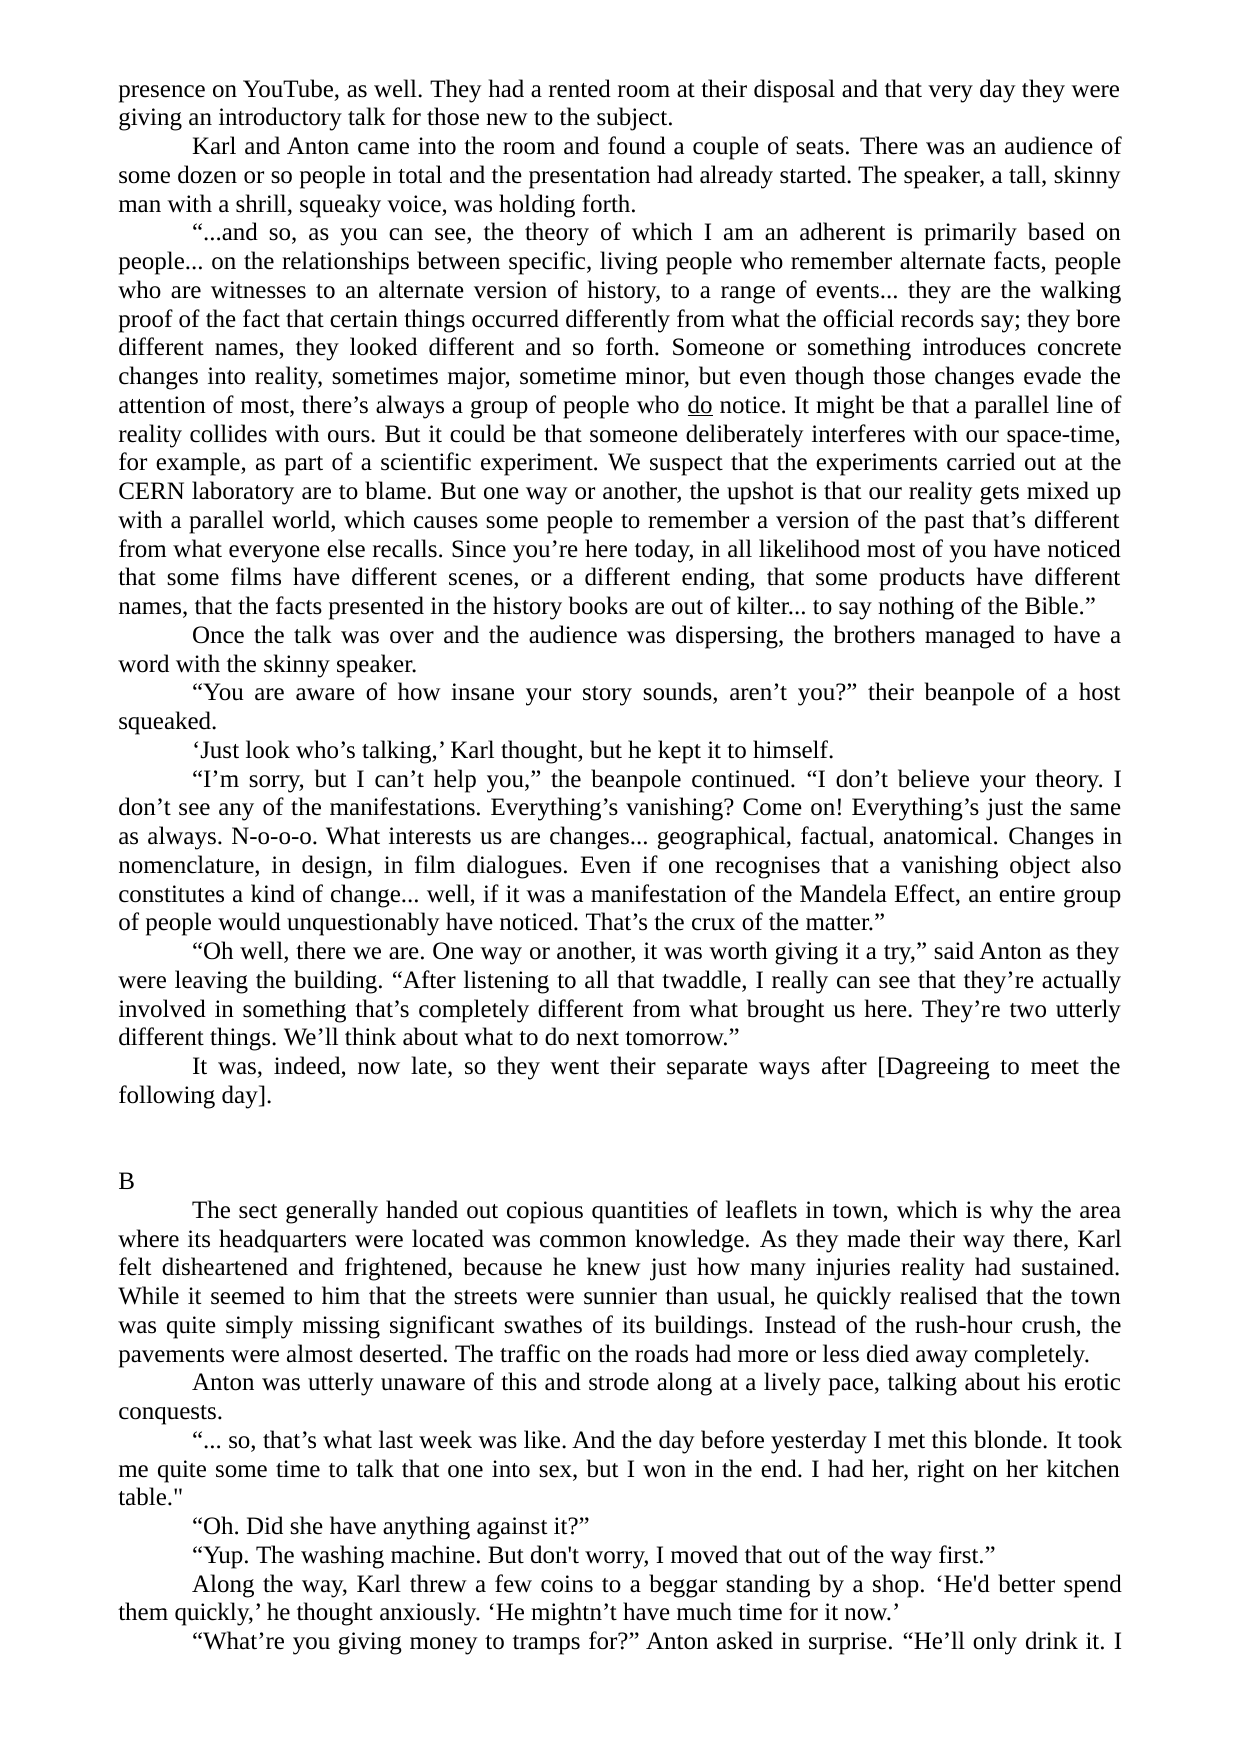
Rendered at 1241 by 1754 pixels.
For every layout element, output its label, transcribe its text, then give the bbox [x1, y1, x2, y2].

text “What’re you giving money to tramps for?” Anton asked in surprise. “He’ll only drink it. I [118, 1626, 1122, 1655]
text ‘Just look who’s talking,’ Karl thought, but he kept it to himself. [118, 735, 1122, 764]
text Karl and Anton came into the room and found a couple of seats. There was an audience of some dozen or so people in total and the presentation had already started. The speaker, a tall, skinny man with a shrill, squeaky voice, was holding forth. [118, 131, 1122, 217]
text It was, indeed, now late, so they went their separate ways after [Dagreeing to meet the following day]. [118, 1051, 1122, 1109]
text “Oh. Did she have anything against it?” [118, 1511, 1122, 1540]
text “...and so, as you can see, the theory of which I am an adherent is primarily based on people... on the relationships between specific, living people who remember alternate facts, people who are witnesses to an alternate version of history, to a range of events... they are the walking proof of the fact that certain things occurred differently from what the official records say; they bore different names, they looked different and so forth. Someone or something introduces concrete changes into reality, sometimes major, sometime minor, but even though those changes evade the attention of most, there’s always a group of people who do notice. It might be that a parallel line of reality collides with ours. But it could be that someone deliberately interferes with our space-time, for example, as part of a scientific experiment. We suspect that the experiments carried out at the CERN laboratory are to blame. But one way or another, the upshot is that our reality gets mixed up with a parallel world, which causes some people to remember a version of the past that’s different from what everyone else recalls. Since you’re here today, in all likelihood most of you have noticed that some films have different scenes, or a different ending, that some products have different names, that the facts presented in the history books are out of kilter... to say nothing of the Bible.” [118, 217, 1122, 620]
text B [118, 1166, 1122, 1195]
text The sect generally handed out copious quantities of leaflets in town, which is why the area where its headquarters were located was common knowledge. As they made their way there, Karl felt disheartened and frightened, because he knew just how many injuries reality had sustained. While it seemed to him that the streets were sunnier than usual, he quickly realised that the town was quite simply missing significant swathes of its buildings. Instead of the rush-hour crush, the pavements were almost deserted. The traffic on the roads had more or less died away completely. [118, 1195, 1122, 1367]
text presence on YouTube, as well. They had a rented room at their disposal and that very day they were giving an introductory talk for those new to the subject. [118, 74, 1122, 131]
text “Oh well, there we are. One way or another, it was worth giving it a try,” said Anton as they were leaving the building. “After listening to all that twaddle, I really can see that they’re actually involved in something that’s completely different from what brought us here. They’re two utterly different things. We’ll think about what to do next tomorrow.” [118, 936, 1122, 1051]
text Along the way, Karl threw a few coins to a beggar standing by a shop. ‘He'd better spend them quickly,’ he thought anxiously. ‘He mightn’t have much time for it now.’ [118, 1569, 1122, 1626]
text Once the talk was over and the audience was dispersing, the brothers managed to have a word with the skinny speaker. [118, 620, 1122, 677]
text Anton was utterly unaware of this and strode along at a lively pace, talking about his erotic conquests. [118, 1367, 1122, 1425]
text “Yup. The washing machine. But don't worry, I moved that out of the way first.” [118, 1540, 1122, 1569]
text “... so, that’s what last week was like. And the day before yesterday I met this blonde. It took me quite some time to talk that one into sex, but I won in the end. I had her, right on her kitchen table." [118, 1425, 1122, 1511]
text “You are aware of how insane your story sounds, aren’t you?” their beanpole of a host squeaked. [118, 677, 1122, 735]
text “I’m sorry, but I can’t help you,” the beanpole continued. “I don’t believe your theory. I don’t see any of the manifestations. Everything’s vanishing? Come on! Everything’s just the same as always. N-o-o-o. What interests us are changes... geographical, factual, anatomical. Changes in nomenclature, in design, in film dialogues. Even if one recognises that a vanishing object also constitutes a kind of change... well, if it was a manifestation of the Mandela Effect, an entire group of people would unquestionably have noticed. That’s the crux of the matter.” [118, 764, 1122, 936]
